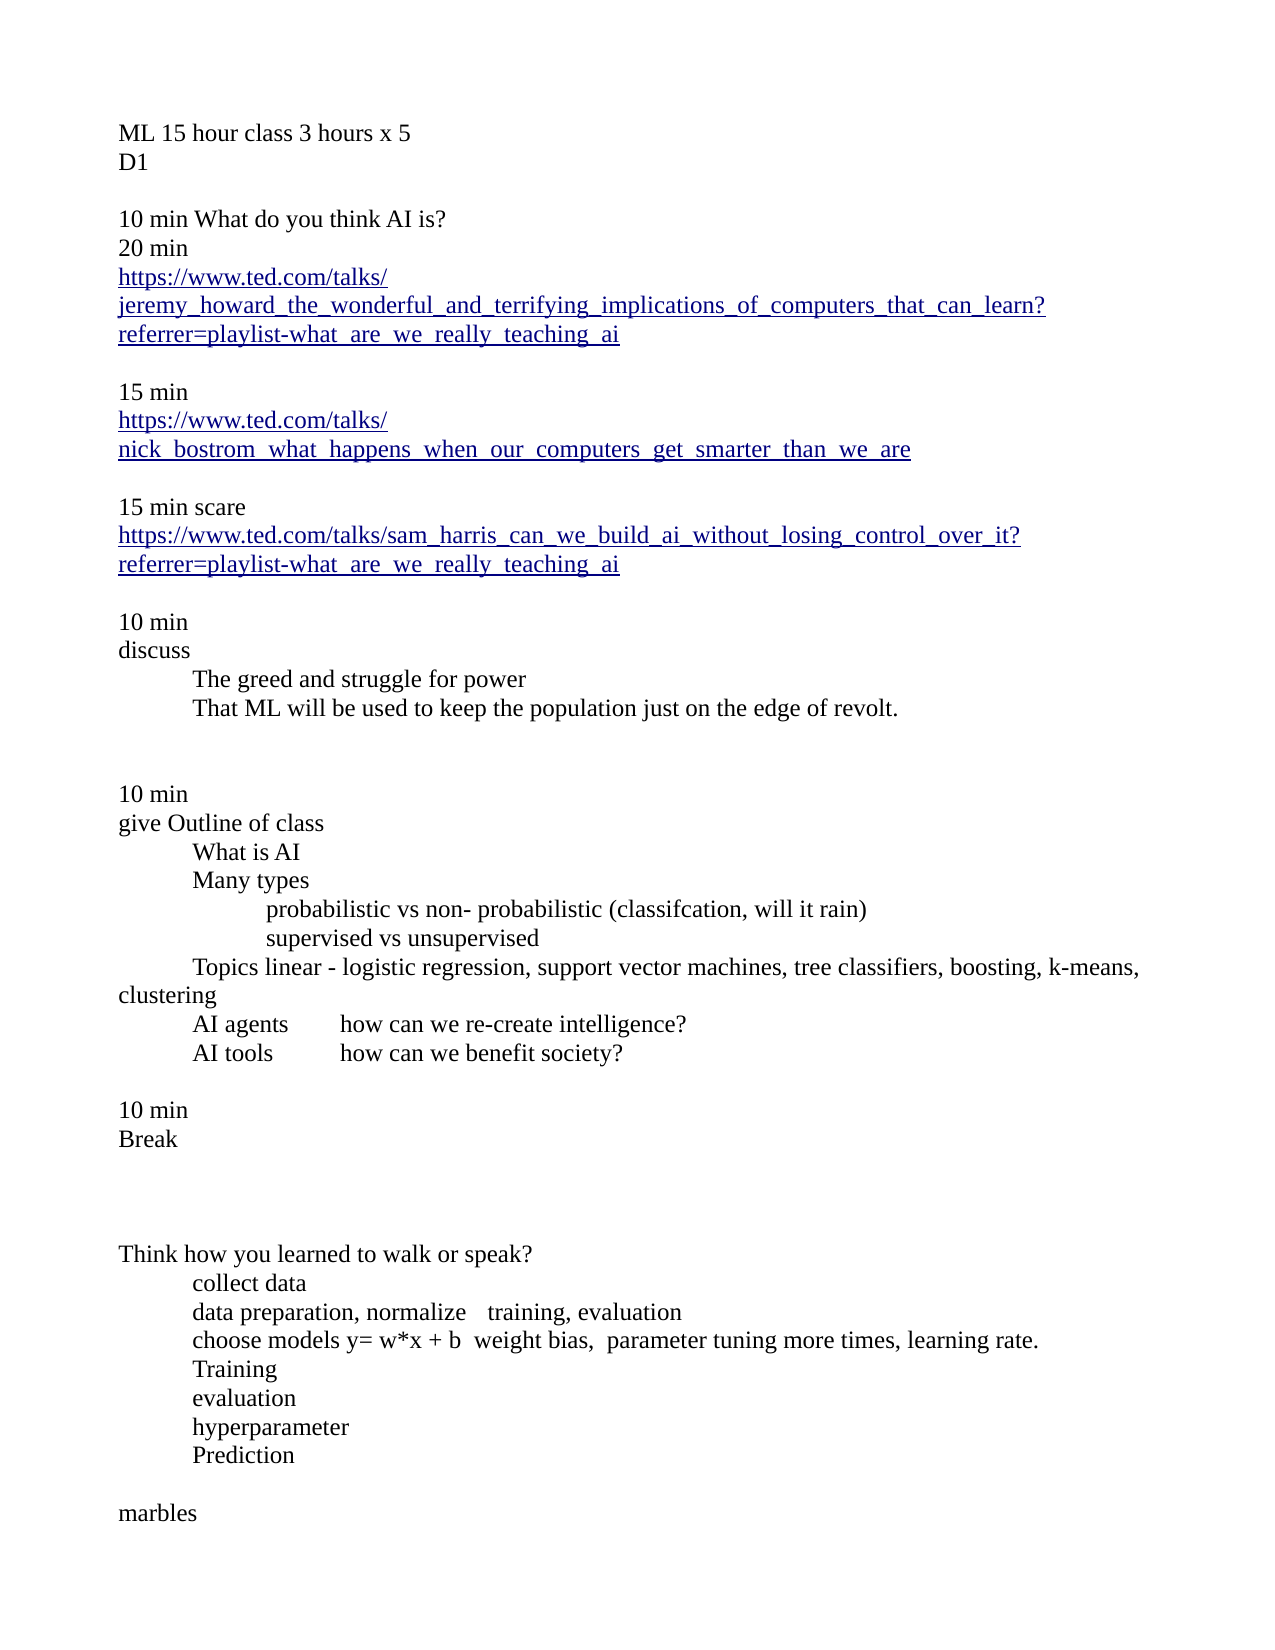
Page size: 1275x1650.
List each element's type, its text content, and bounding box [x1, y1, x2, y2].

text data preparation, normalize training, evaluation [118, 1297, 1157, 1326]
text 15 min [118, 377, 1157, 406]
text Topics linear - logistic regression, support vector machines, tree classifiers, boosting, k-means, clustering [118, 952, 1157, 1009]
text marbles [118, 1498, 1157, 1527]
text Prediction [118, 1441, 1157, 1469]
text give Outline of class [118, 808, 1157, 837]
text That ML will be used to keep the population just on the edge of revolt. [118, 693, 1157, 722]
text 10 min [118, 779, 1157, 808]
text https://www.ted.com/talks/nick_bostrom_what_happens_when_our_computers_get_smarter_than_we_are [118, 406, 1157, 463]
text Many types [118, 866, 1157, 894]
text https://www.ted.com/talks/jeremy_howard_the_wonderful_and_terrifying_implications_of_computers_that_can_learn?referrer=playlist-what_are_we_really_teaching_ai [118, 262, 1157, 348]
text Think how you learned to walk or speak? [118, 1239, 1157, 1268]
text What is AI [118, 837, 1157, 866]
text AI tools how can we benefit society? [118, 1038, 1157, 1067]
text ML 15 hour class 3 hours x 5 [118, 118, 1157, 147]
text The greed and struggle for power [118, 664, 1157, 693]
text 10 min [118, 607, 1157, 636]
text Break [118, 1124, 1157, 1153]
text 20 min [118, 233, 1157, 262]
text AI agents how can we re-create intelligence? [118, 1009, 1157, 1038]
text supervised vs unsupervised [118, 923, 1157, 952]
text discuss [118, 636, 1157, 664]
text https://www.ted.com/talks/sam_harris_can_we_build_ai_without_losing_control_over_it?referrer=playlist-what_are_we_really_teaching_ai [118, 521, 1157, 578]
text hyperparameter [118, 1412, 1157, 1441]
text probabilistic vs non- probabilistic (classifcation, will it rain) [118, 894, 1157, 923]
text 10 min What do you think AI is? [118, 204, 1157, 233]
text 10 min [118, 1096, 1157, 1124]
text 15 min scare [118, 492, 1157, 521]
text collect data [118, 1268, 1157, 1297]
text choose models y= w*x + b weight bias, parameter tuning more times, learning rate. [118, 1326, 1157, 1354]
text evaluation [118, 1383, 1157, 1412]
text Training [118, 1354, 1157, 1383]
text D1 [118, 147, 1157, 176]
